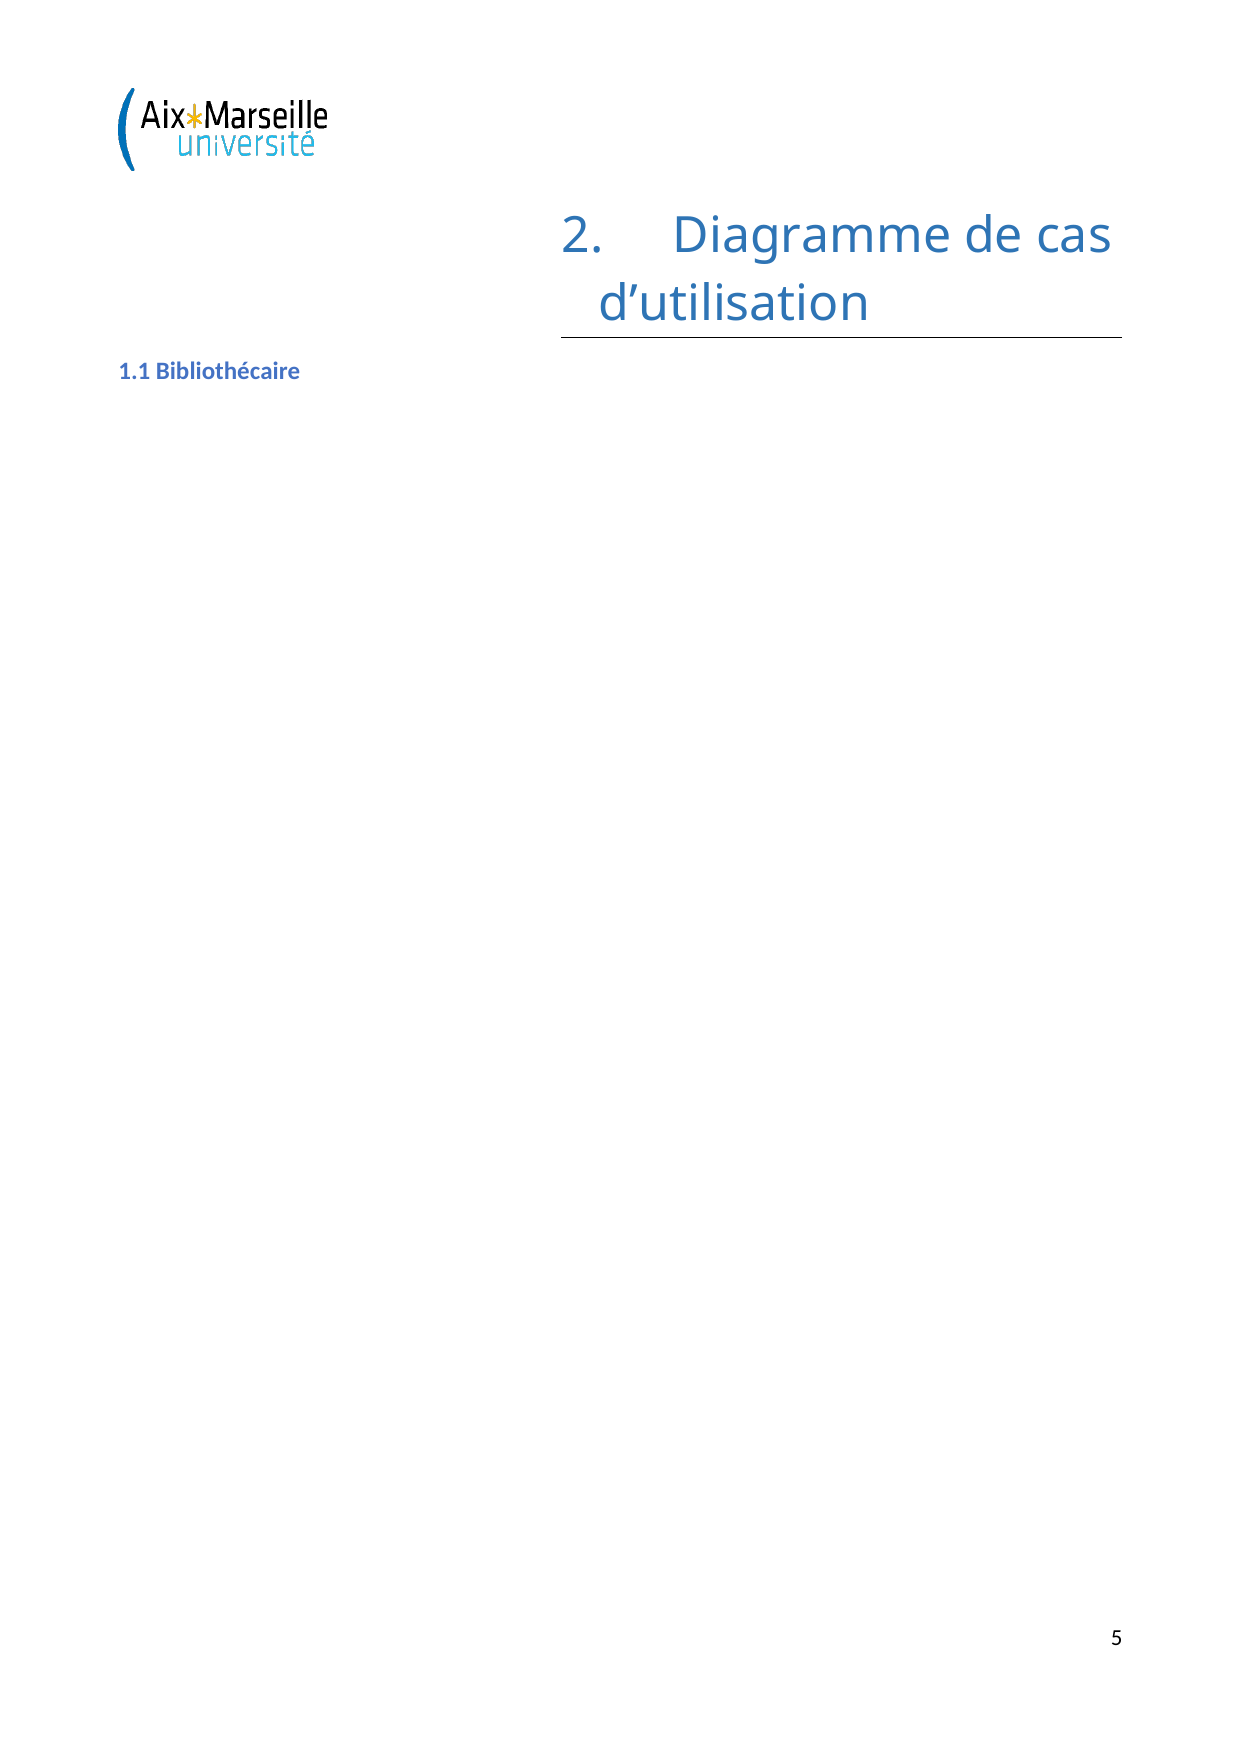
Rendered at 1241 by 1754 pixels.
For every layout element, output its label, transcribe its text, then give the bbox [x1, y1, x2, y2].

subtitle Diagramme de cas d’utilisation [561, 199, 1122, 337]
subtitle 1.1 Bibliothécaire [118, 355, 1122, 386]
